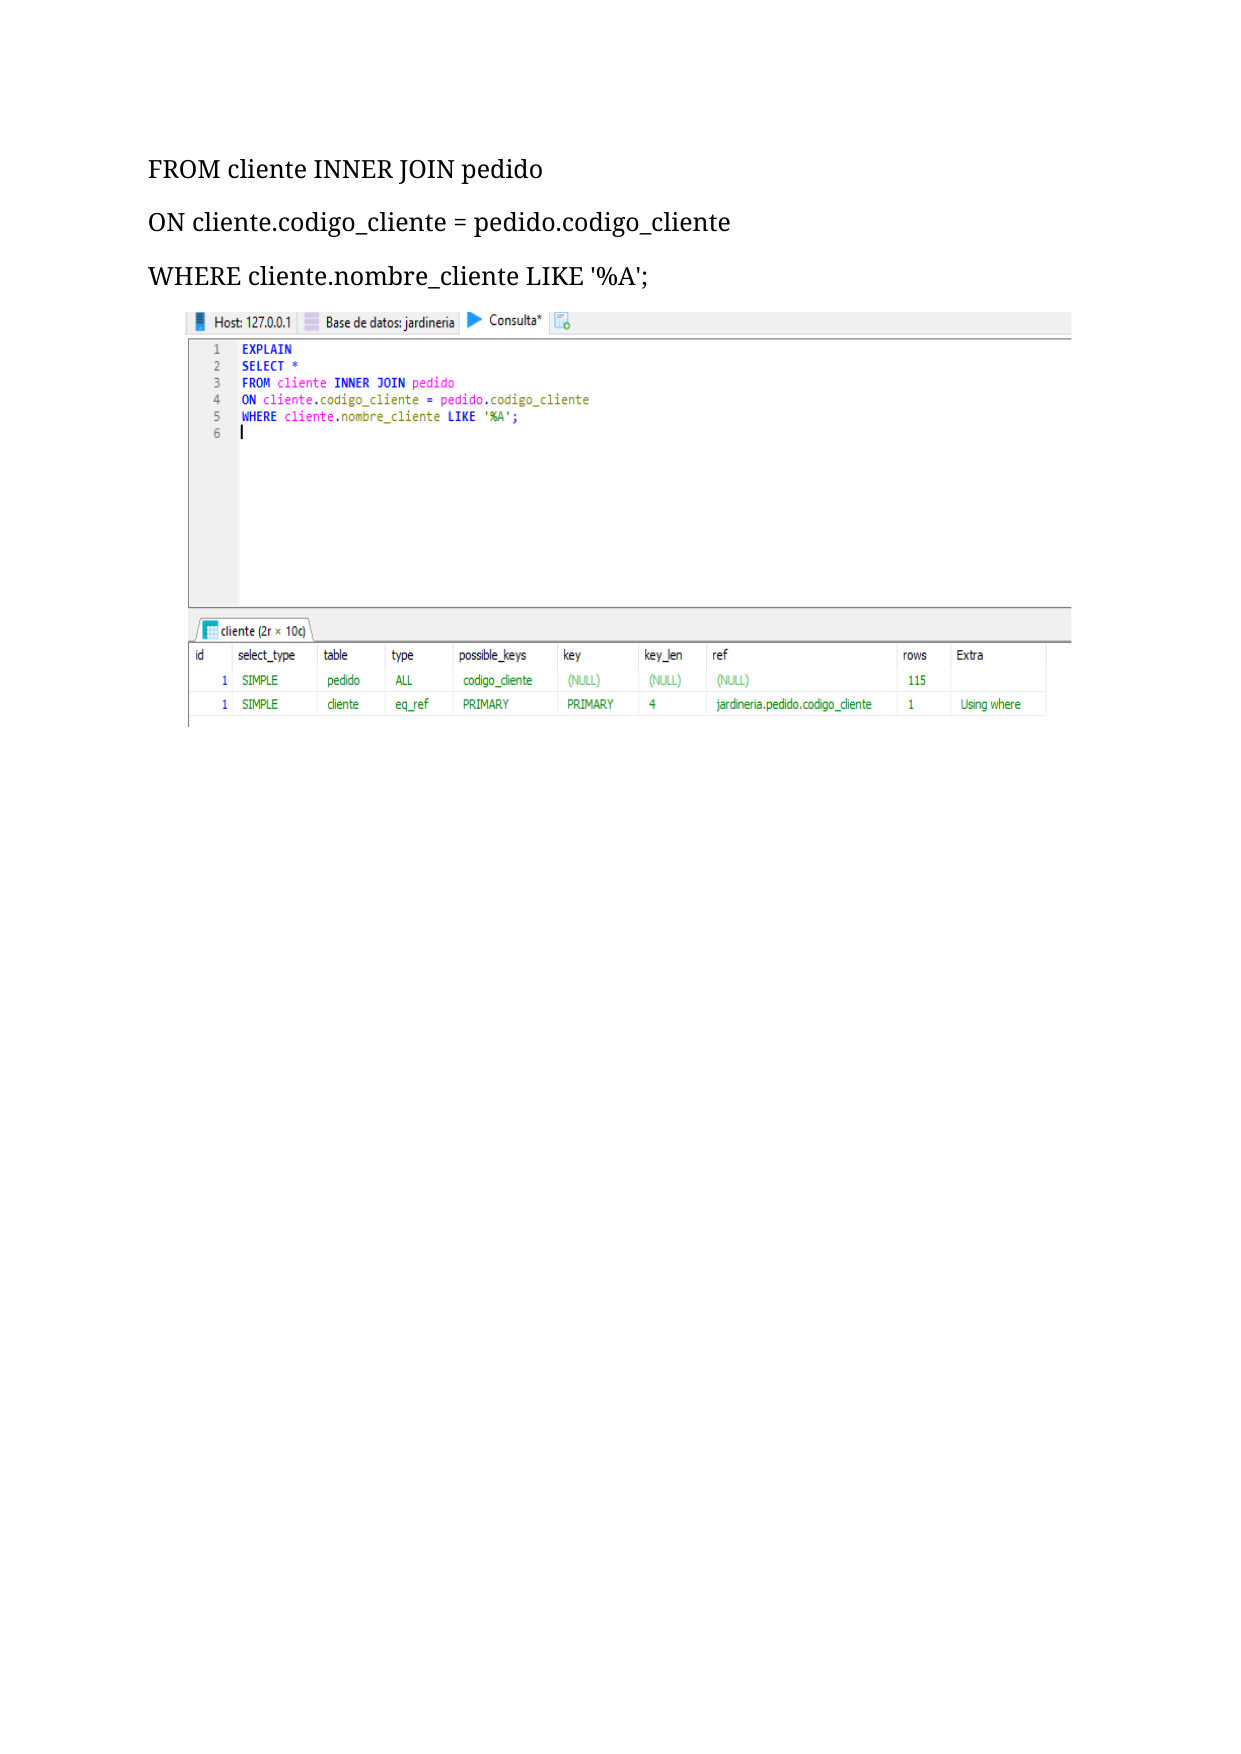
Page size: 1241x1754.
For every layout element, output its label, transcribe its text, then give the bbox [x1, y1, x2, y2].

text WHERE cliente.nombre_cliente LIKE '%A'; [148, 258, 1122, 292]
text FROM cliente INNER JOIN pedido [148, 151, 1122, 185]
picture [184, 312, 1072, 727]
text ON cliente.codigo_cliente = pedido.codigo_cliente [148, 205, 1122, 239]
